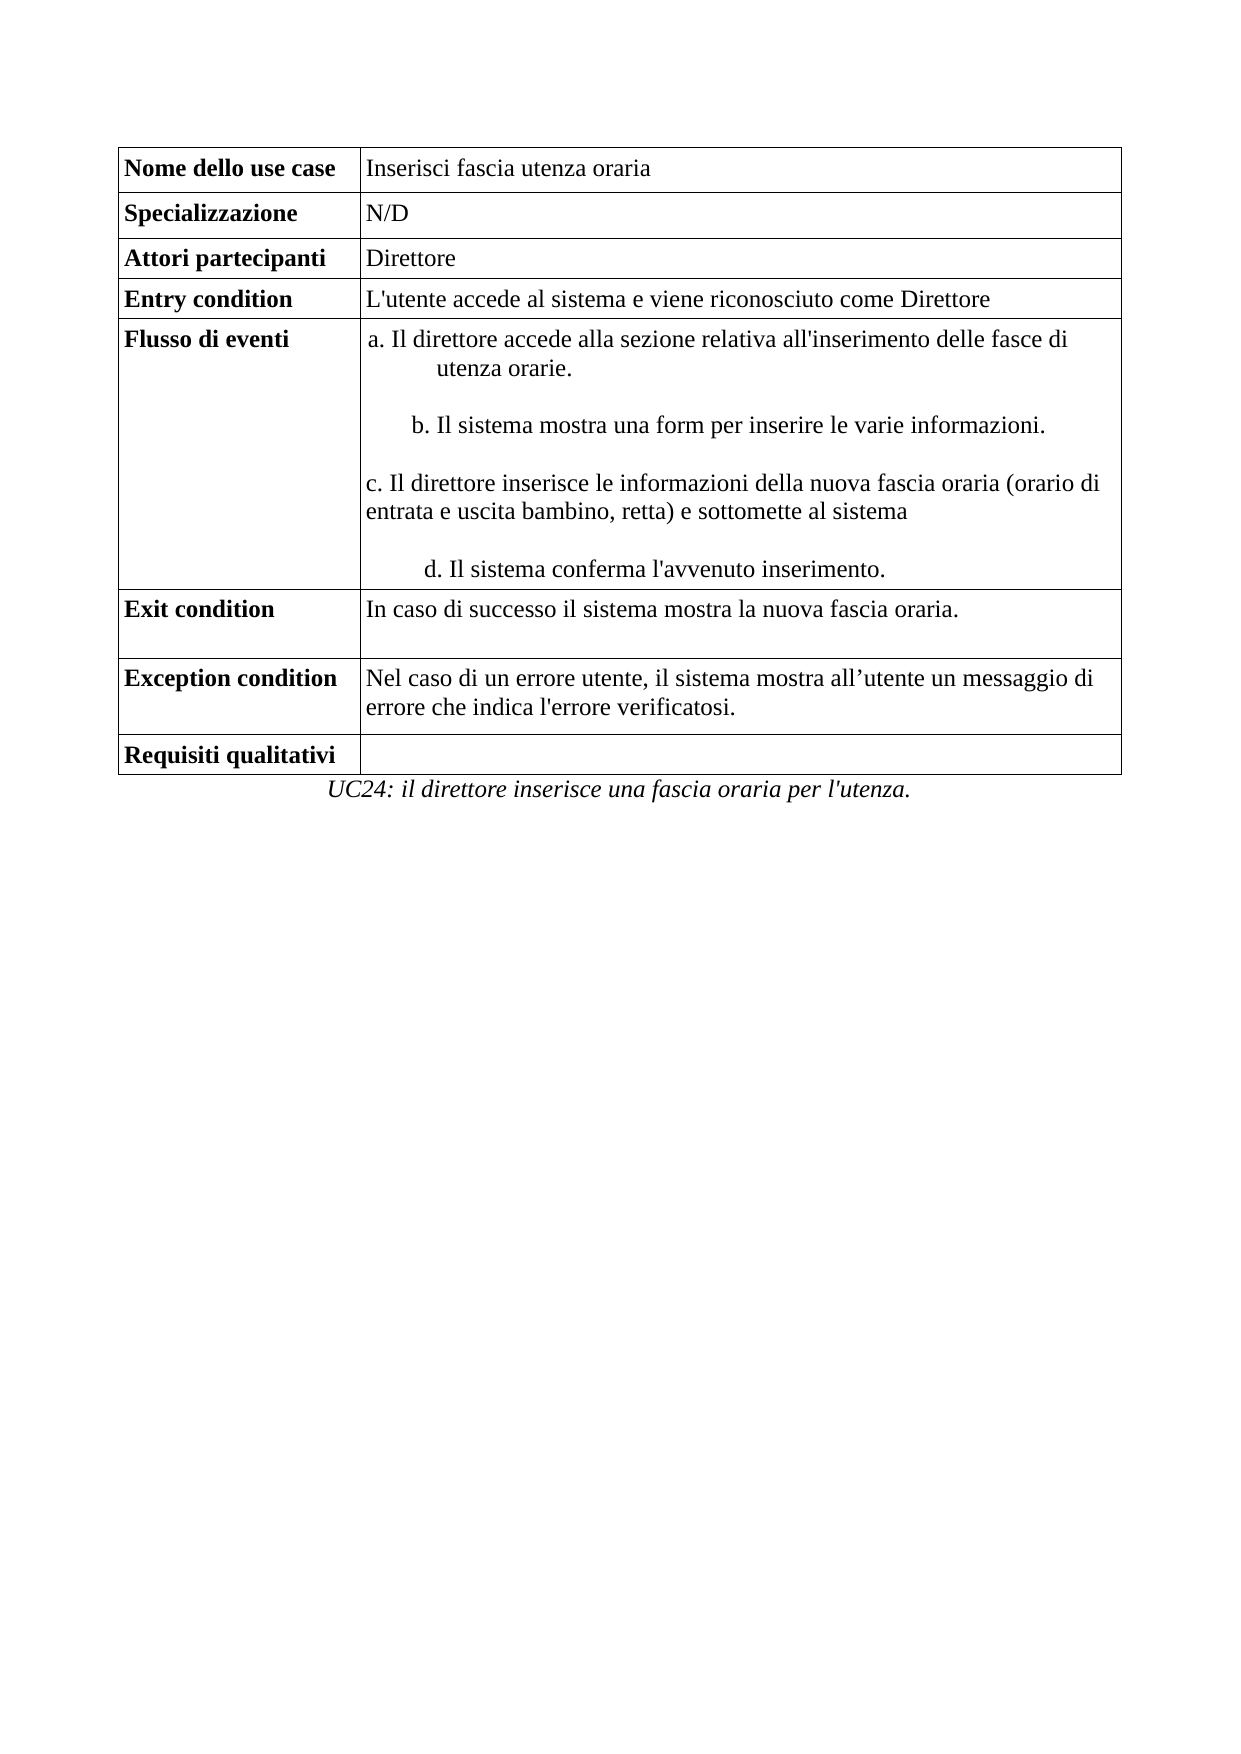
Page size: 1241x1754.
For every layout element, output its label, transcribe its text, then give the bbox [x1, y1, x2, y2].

text UC24: il direttore inserisce una fascia oraria per l'utenza. [118, 775, 1122, 803]
table_cell Direttore [361, 239, 1121, 278]
table_cell In caso di successo il sistema mostra la nuova fascia oraria. [361, 590, 1121, 657]
table_cell a. Il direttore accede alla sezione relativa all'inserimento delle fasce di utenza orarie. b. Il sistema mostra una form per inserire le varie informazioni. c. Il direttore inserisce le informazioni della nuova fascia oraria (orario di entrata e uscita bambino, retta) e sottomette al sistema d. Il sistema conferma l'avvenuto inserimento. [361, 319, 1121, 588]
table_header Inserisci fascia utenza oraria [361, 148, 1121, 192]
table_cell Exception condition [119, 659, 360, 734]
table_cell L'utente accede al sistema e viene riconosciuto come Direttore [361, 279, 1121, 318]
table_cell [361, 735, 1121, 774]
table_cell Attori partecipanti [119, 239, 360, 278]
table_cell Flusso di eventi [119, 319, 360, 588]
table_cell N/D [361, 193, 1121, 237]
table_cell Nel caso di un errore utente, il sistema mostra all’utente un messaggio di errore che indica l'errore verificatosi. [361, 659, 1121, 734]
table_header Nome dello use case [119, 148, 360, 192]
table_cell Exit condition [119, 590, 360, 657]
table_cell Specializzazione [119, 193, 360, 237]
table_cell Entry condition [119, 279, 360, 318]
table_cell Requisiti qualitativi [119, 735, 360, 774]
